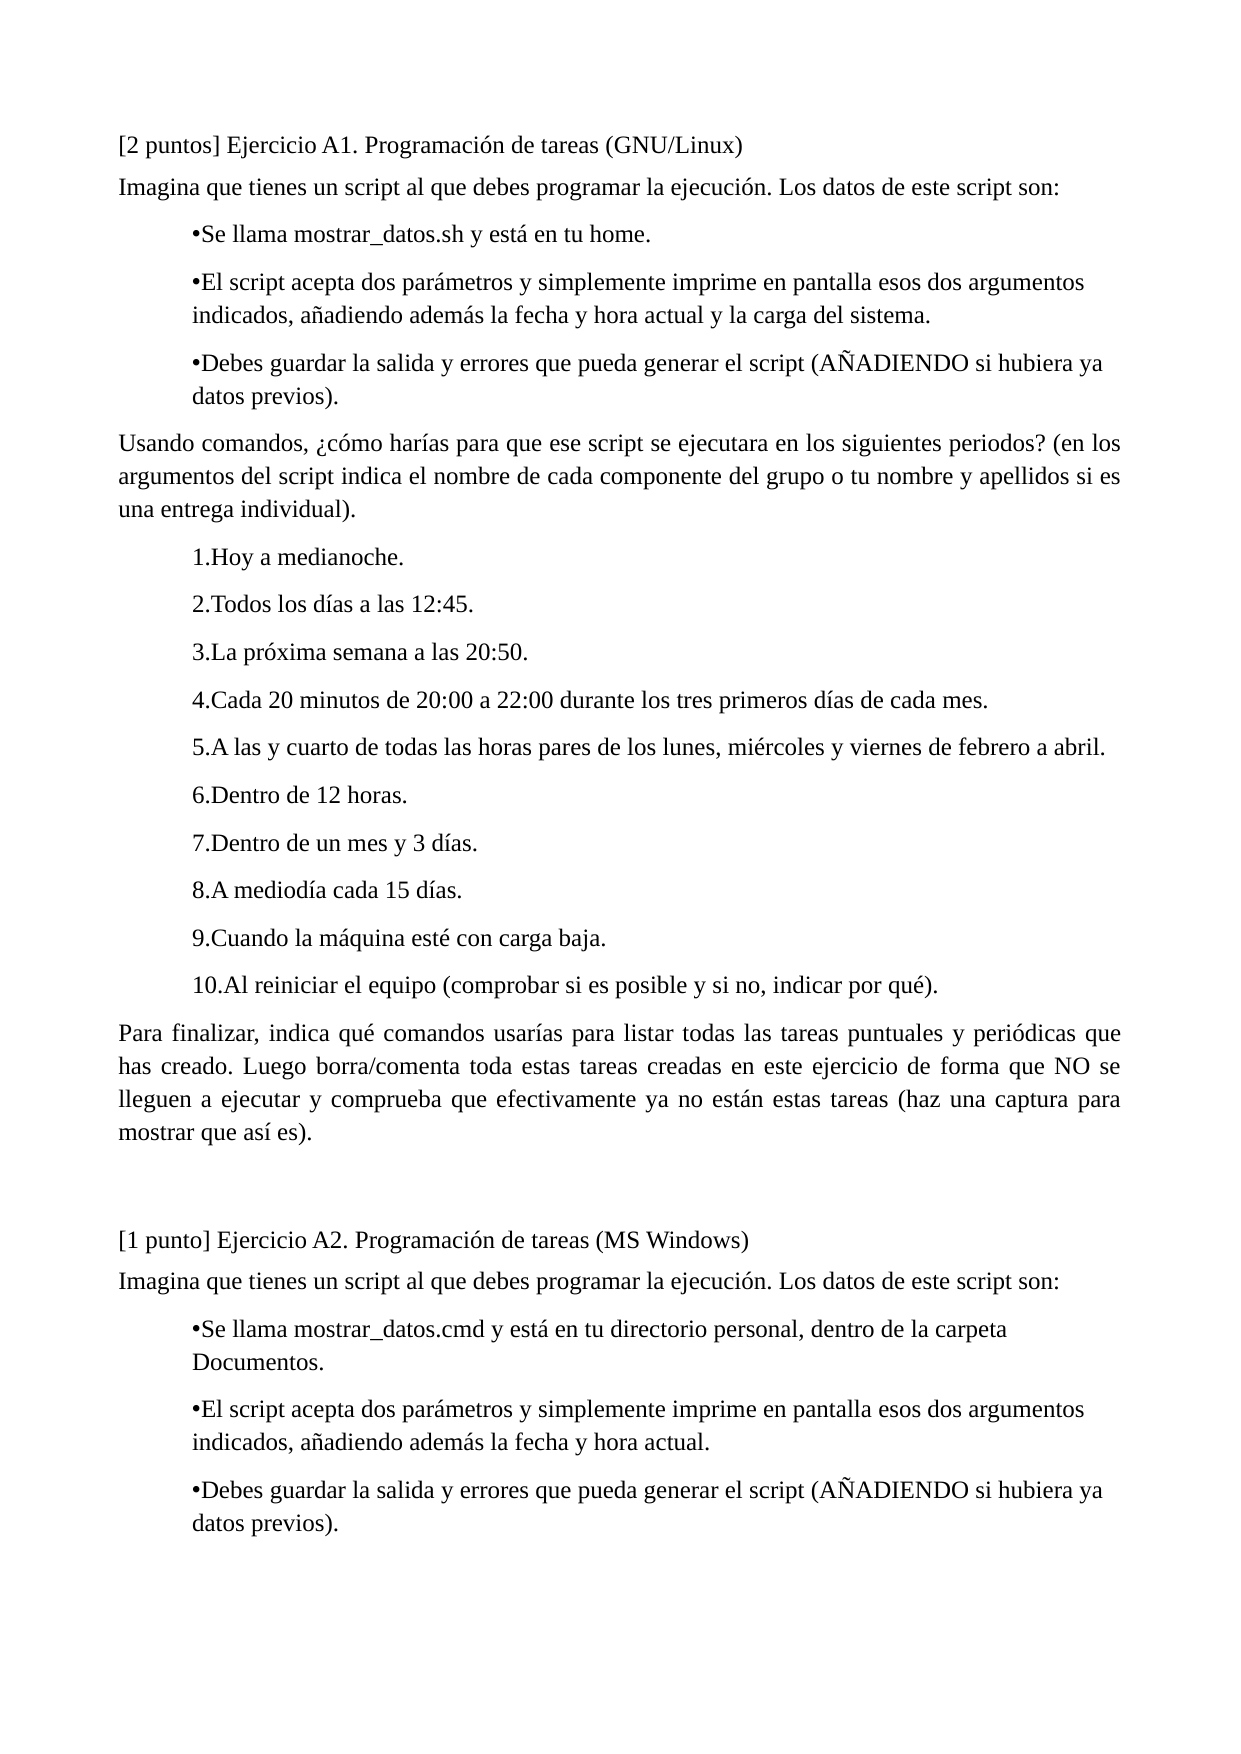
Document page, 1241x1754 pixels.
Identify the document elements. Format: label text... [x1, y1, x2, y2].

text Imagina que tienes un script al que debes programar la ejecución. Los datos de este script son: [118, 172, 1122, 201]
list Todos los días a las 12:45. [118, 589, 1122, 618]
list Cuando la máquina esté con carga baja. [118, 923, 1122, 952]
subtitle [1 punto] Ejercicio A2. Programación de tareas (MS Windows) [118, 1225, 1122, 1253]
list Cada 20 minutos de 20:00 a 22:00 durante los tres primeros días de cada mes. [118, 685, 1122, 713]
text Imagina que tienes un script al que debes programar la ejecución. Los datos de este script son: [118, 1266, 1122, 1295]
list Dentro de un mes y 3 días. [118, 828, 1122, 856]
list Debes guardar la salida y errores que pueda generar el script (AÑADIENDO si hubiera ya datos previos). [118, 348, 1122, 409]
list Se llama mostrar_datos.cmd y está en tu directorio personal, dentro de la carpeta Documentos. [118, 1314, 1122, 1375]
list Al reiniciar el equipo (comprobar si es posible y si no, indicar por qué). [118, 970, 1122, 999]
text Usando comandos, ¿cómo harías para que ese script se ejecutara en los siguientes periodos? (en los argumentos del script indica el nombre de cada componente del grupo o tu nombre y apellidos si es una entrega individual). [118, 428, 1122, 523]
list La próxima semana a las 20:50. [118, 637, 1122, 666]
subtitle [2 puntos] Ejercicio A1. Programación de tareas (GNU/Linux) [118, 131, 1122, 159]
list El script acepta dos parámetros y simplemente imprime en pantalla esos dos argumentos indicados, añadiendo además la fecha y hora actual y la carga del sistema. [118, 267, 1122, 329]
list El script acepta dos parámetros y simplemente imprime en pantalla esos dos argumentos indicados, añadiendo además la fecha y hora actual. [118, 1394, 1122, 1456]
text Para finalizar, indica qué comandos usarías para listar todas las tareas puntuales y periódicas que has creado. Luego borra/comenta toda estas tareas creadas en este ejercicio de forma que NO se lleguen a ejecutar y comprueba que efectivamente ya no están estas tareas (haz una captura para mostrar que así es). [118, 1018, 1122, 1146]
list Hoy a medianoche. [118, 542, 1122, 571]
list Se llama mostrar_datos.sh y está en tu home. [118, 219, 1122, 248]
list A las y cuarto de todas las horas pares de los lunes, miércoles y viernes de febrero a abril. [118, 732, 1122, 761]
list Debes guardar la salida y errores que pueda generar el script (AÑADIENDO si hubiera ya datos previos). [118, 1475, 1122, 1537]
list Dentro de 12 horas. [118, 780, 1122, 809]
list A mediodía cada 15 días. [118, 875, 1122, 904]
